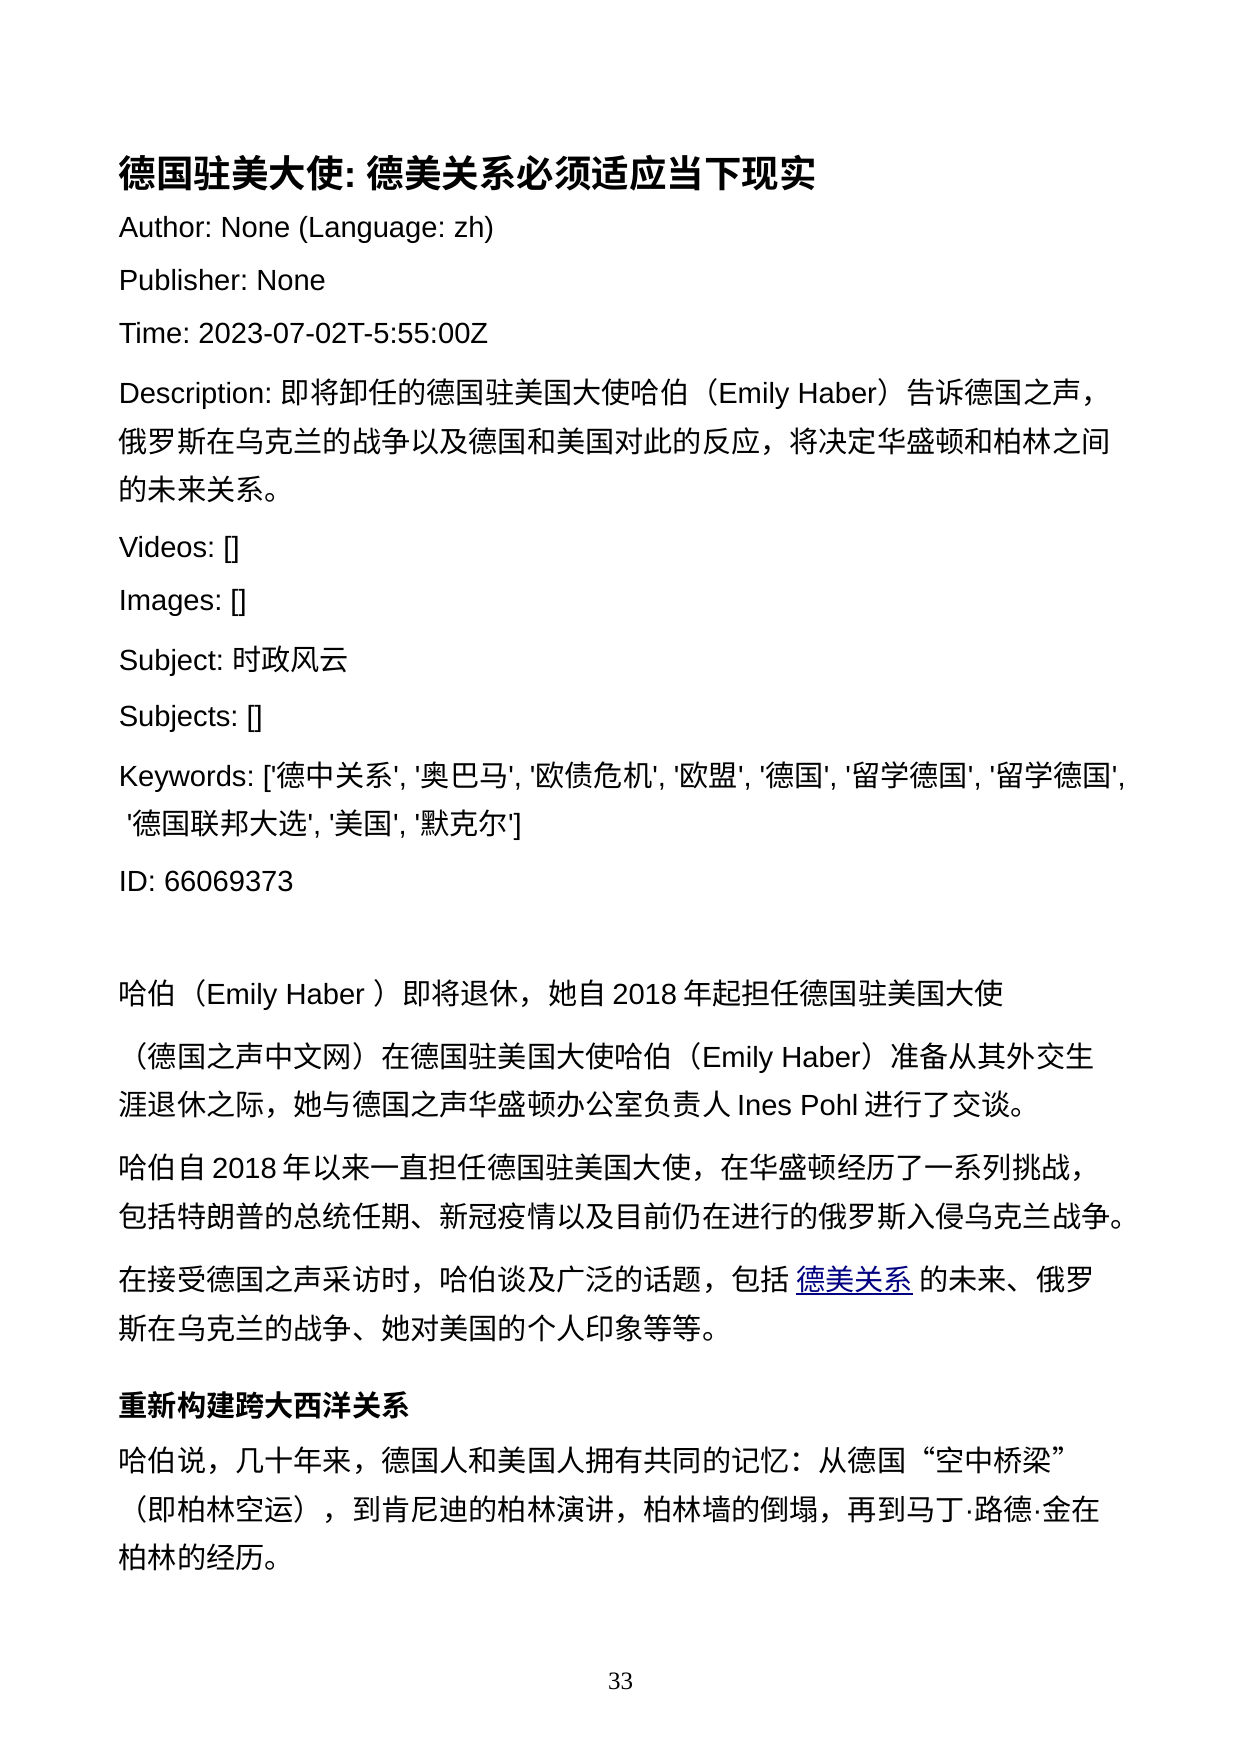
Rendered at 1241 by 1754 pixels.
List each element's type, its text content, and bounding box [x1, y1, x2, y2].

text 哈伯（Emily Haber ）即将退休，她自2018年起担任德国驻美国大使 [118, 970, 1122, 1013]
text ID: 66069373 [118, 864, 1122, 898]
text Keywords: ['德中关系', '奥巴马', '欧债危机', '欧盟', '德国', '留学德国', '留学德国', '德国联邦大选', '美国', '默克尔'] [118, 752, 1122, 843]
text Subject: 时政风云 [118, 636, 1122, 678]
text Publisher: None [118, 263, 1122, 297]
text 在接受德国之声采访时，哈伯谈及广泛的话题，包括 德美关系 的未来、俄罗斯在乌克兰的战争、她对美国的个人印象等等。 [118, 1257, 1122, 1348]
subtitle 德国驻美大使: 德美关系必须适应当下现实 [118, 143, 1122, 198]
text Description: 即将卸任的德国驻美国大使哈伯（Emily Haber）告诉德国之声，俄罗斯在乌克兰的战争以及德国和美国对此的反应，将决定华盛顿和柏林之间的未来关系。 [118, 370, 1122, 509]
text 哈伯说，几十年来，德国人和美国人拥有共同的记忆：从德国“空中桥梁”（即柏林空运），到肯尼迪的柏林演讲，柏林墙的倒塌，再到马丁·路德·金在柏林的经历。 [118, 1438, 1122, 1577]
text Time: 2023-07-02T-5:55:00Z [118, 317, 1122, 350]
text Subjects: [] [118, 699, 1122, 733]
text 哈伯自2018年以来一直担任德国驻美国大使，在华盛顿经历了一系列挑战，包括特朗普的总统任期、新冠疫情以及目前仍在进行的俄罗斯入侵乌克兰战争。 [118, 1145, 1122, 1236]
text Videos: [] [118, 530, 1122, 563]
text Images: [] [118, 583, 1122, 617]
subtitle 重新构建跨大西洋关系 [118, 1383, 1122, 1425]
text Author: None (Language: zh) [118, 210, 1122, 244]
text （德国之声中文网）在德国驻美国大使哈伯（Emily Haber）准备从其外交生涯退休之际，她与德国之声华盛顿办公室负责人Ines Pohl进行了交谈。 [118, 1033, 1122, 1124]
